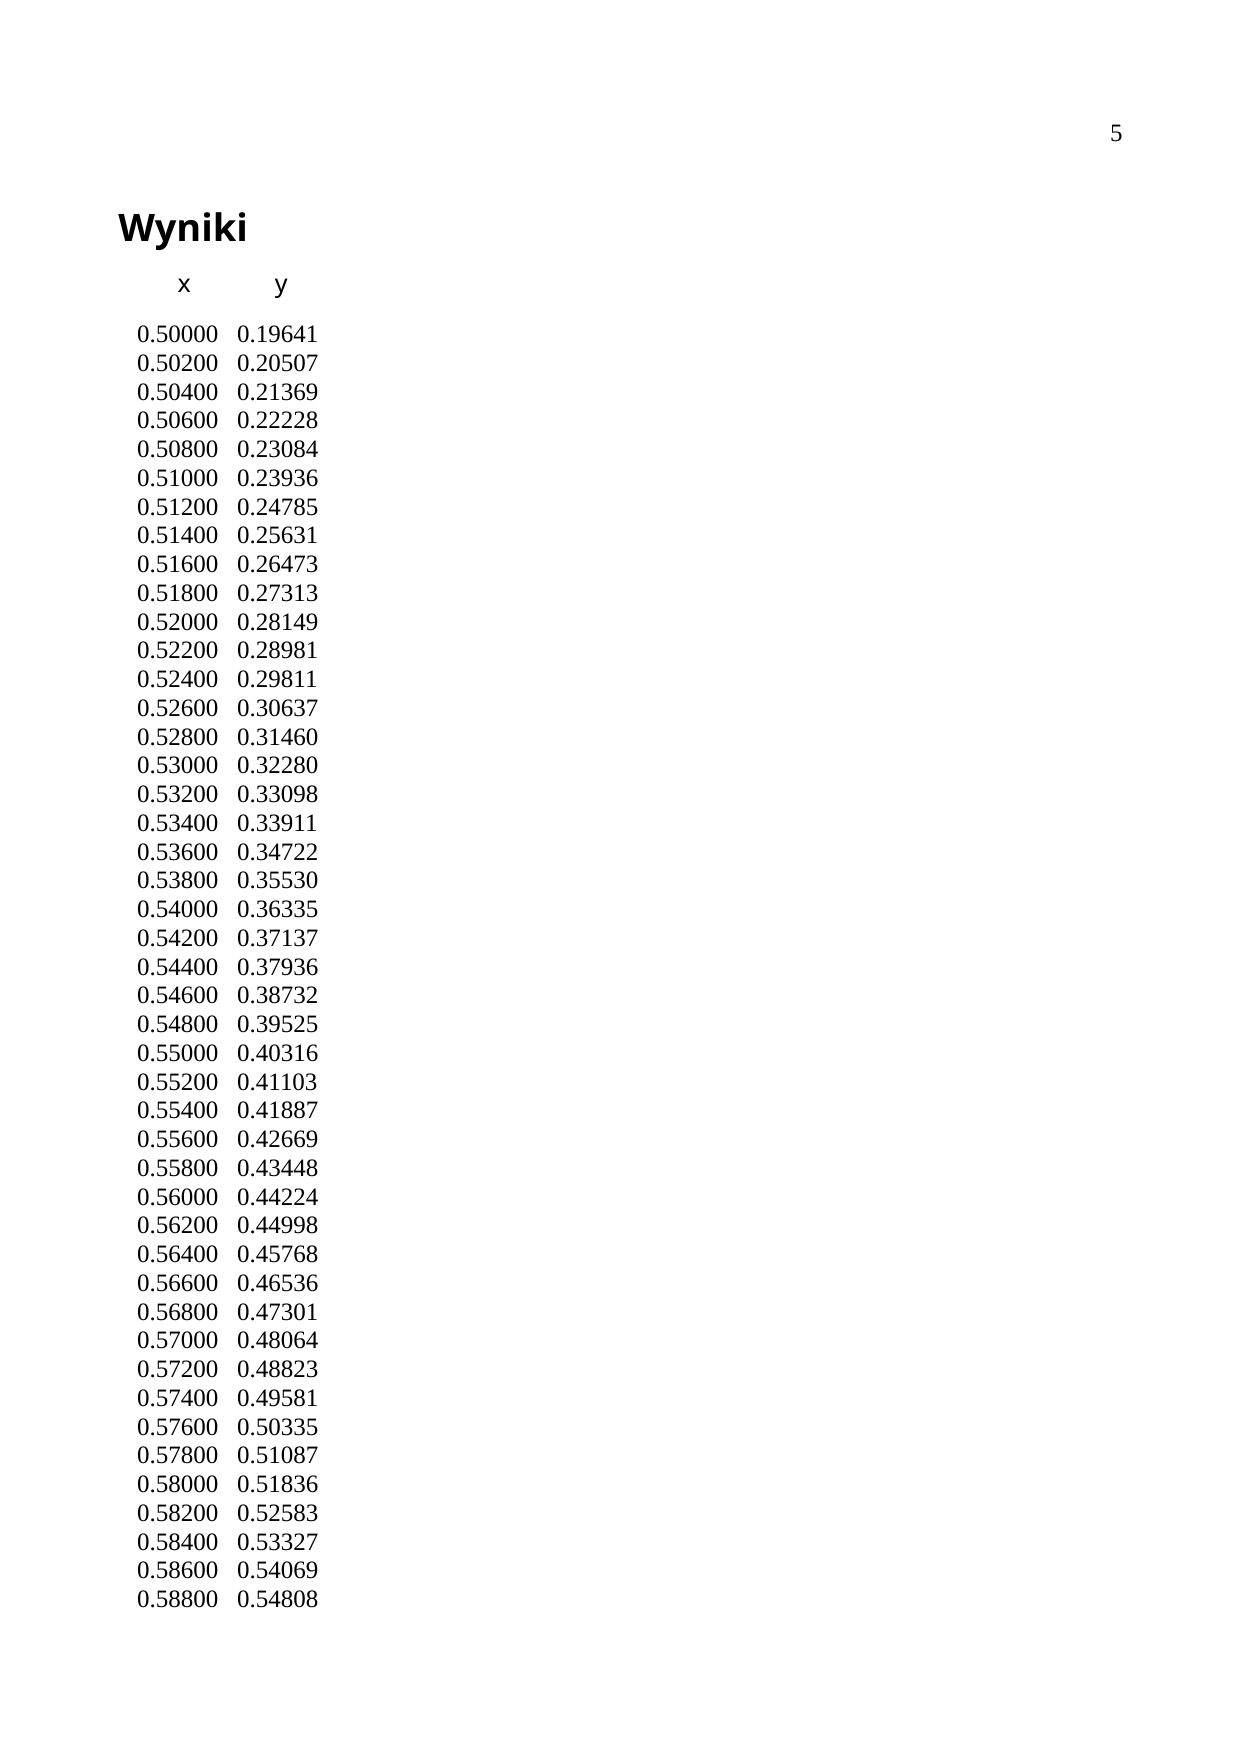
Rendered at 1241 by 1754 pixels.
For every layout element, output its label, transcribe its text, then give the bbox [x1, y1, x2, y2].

text 0.51200 0.24785 [118, 492, 1122, 521]
text 0.53600 0.34722 [118, 837, 1122, 866]
text 0.56200 0.44998 [118, 1211, 1122, 1239]
text 0.58000 0.51836 [118, 1469, 1122, 1498]
text 0.54000 0.36335 [118, 894, 1122, 923]
text 0.57400 0.49581 [118, 1383, 1122, 1412]
text 0.50800 0.23084 [118, 434, 1122, 463]
text 0.51400 0.25631 [118, 521, 1122, 549]
text 0.56400 0.45768 [118, 1239, 1122, 1268]
text 0.51600 0.26473 [118, 549, 1122, 578]
text 0.54600 0.38732 [118, 981, 1122, 1009]
text 0.56000 0.44224 [118, 1182, 1122, 1211]
text 0.55200 0.41103 [118, 1067, 1122, 1096]
text 0.56600 0.46536 [118, 1268, 1122, 1297]
text 0.58600 0.54069 [118, 1556, 1122, 1584]
text 0.54400 0.37936 [118, 952, 1122, 981]
text 0.53000 0.32280 [118, 751, 1122, 779]
text 0.54800 0.39525 [118, 1009, 1122, 1038]
text 0.53800 0.35530 [118, 866, 1122, 894]
text 0.50400 0.21369 [118, 377, 1122, 406]
text 0.50600 0.22228 [118, 406, 1122, 434]
text 0.57800 0.51087 [118, 1441, 1122, 1469]
text 0.52200 0.28981 [118, 636, 1122, 664]
text 0.55400 0.41887 [118, 1096, 1122, 1124]
text 0.58400 0.53327 [118, 1527, 1122, 1556]
text 0.50000 0.19641 [118, 319, 1122, 348]
text 0.52800 0.31460 [118, 722, 1122, 751]
text 0.55800 0.43448 [118, 1153, 1122, 1182]
text 0.50200 0.20507 [118, 348, 1122, 377]
text 0.52600 0.30637 [118, 693, 1122, 722]
text 0.57200 0.48823 [118, 1354, 1122, 1383]
text 0.51000 0.23936 [118, 463, 1122, 492]
text 0.58800 0.54808 [118, 1584, 1122, 1613]
text 0.52400 0.29811 [118, 664, 1122, 693]
text 0.55000 0.40316 [118, 1038, 1122, 1067]
text 0.53200 0.33098 [118, 779, 1122, 808]
text 0.57000 0.48064 [118, 1326, 1122, 1354]
text 0.52000 0.28149 [118, 607, 1122, 636]
text 0.56800 0.47301 [118, 1297, 1122, 1326]
text 0.57600 0.50335 [118, 1412, 1122, 1441]
subtitle Wyniki [118, 201, 1122, 253]
text 0.55600 0.42669 [118, 1124, 1122, 1153]
text 0.53400 0.33911 [118, 808, 1122, 837]
text x y [118, 266, 1122, 299]
text 0.51800 0.27313 [118, 578, 1122, 607]
text 0.58200 0.52583 [118, 1498, 1122, 1527]
text 0.54200 0.37137 [118, 923, 1122, 952]
